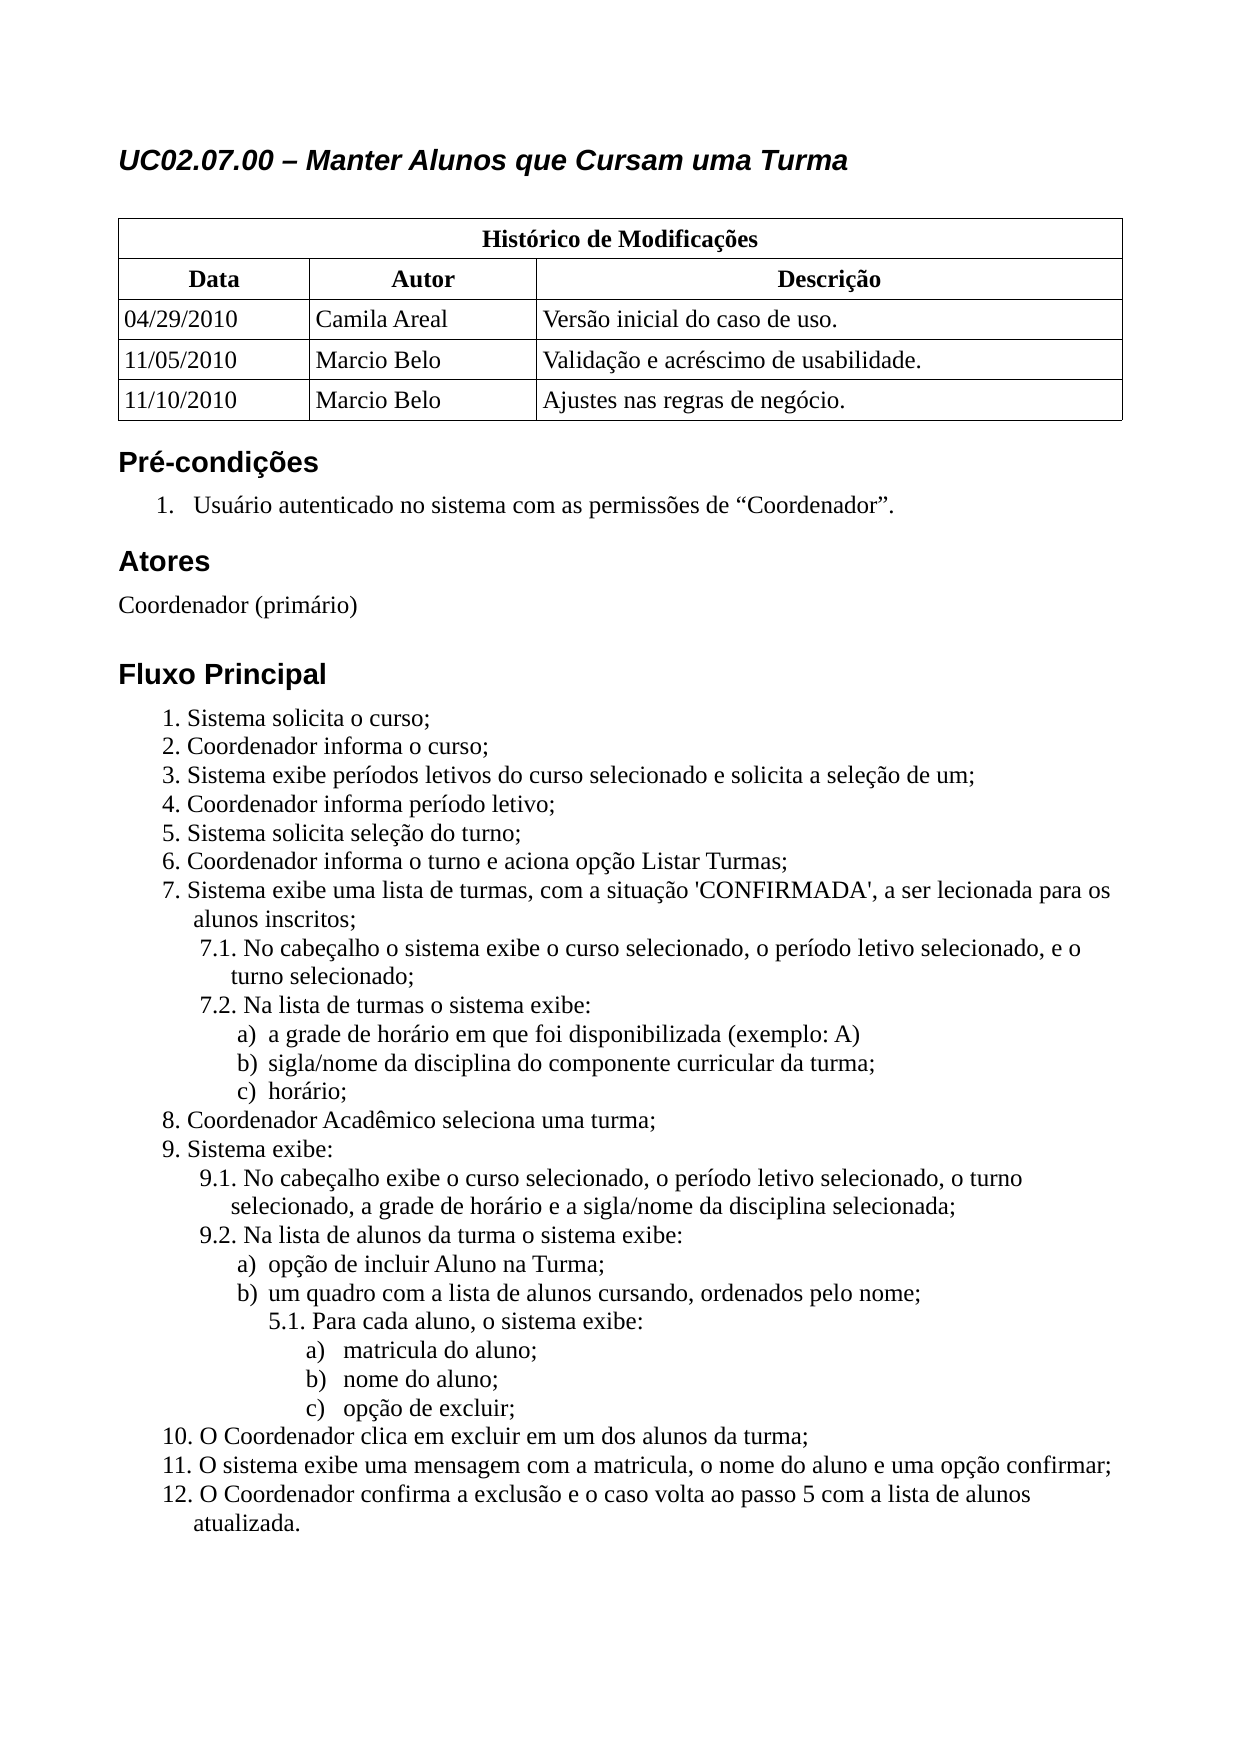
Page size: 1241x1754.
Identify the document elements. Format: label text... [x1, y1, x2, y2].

list opção de excluir; [306, 1393, 1122, 1421]
list Coordenador informa período letivo; [156, 789, 1122, 818]
list matricula do aluno; [306, 1335, 1122, 1364]
list No cabeçalho exibe o curso selecionado, o período letivo selecionado, o turno selecionado, a grade de horário e a sigla/nome da disciplina selecionada; [193, 1163, 1122, 1220]
list opção de incluir Aluno na Turma; [231, 1249, 1122, 1278]
subtitle UC02.07.00 – Manter Alunos que Cursam uma Turma [118, 143, 1122, 177]
table_cell Versão inicial do caso de uso. [537, 300, 1122, 339]
list nome do aluno; [306, 1364, 1122, 1393]
table_cell Camila Areal [310, 300, 536, 339]
table_cell Validação e acréscimo de usabilidade. [537, 340, 1122, 379]
text Coordenador (primário) [118, 590, 1122, 619]
table_cell Ajustes nas regras de negócio. [537, 380, 1122, 419]
table_header Histórico de Modificações [119, 219, 1122, 258]
list Na lista de turmas o sistema exibe: [193, 990, 1122, 1019]
table_cell Autor [310, 259, 536, 298]
list Coordenador informa o turno e aciona opção Listar Turmas; [156, 846, 1122, 875]
table_cell 29/04/2010 [119, 300, 309, 339]
subtitle Atores [118, 544, 1122, 578]
list horário; [231, 1076, 1122, 1105]
list Coordenador Acadêmico seleciona uma turma; [156, 1105, 1122, 1134]
list Sistema exibe uma lista de turmas, com a situação 'CONFIRMADA', a ser lecionada para os alunos inscritos; [156, 875, 1122, 933]
list Sistema solicita seleção do turno; [156, 818, 1122, 846]
list O Coordenador clica em excluir em um dos alunos da turma; [156, 1421, 1122, 1450]
list Sistema exibe períodos letivos do curso selecionado e solicita a seleção de um; [156, 760, 1122, 789]
list Sistema solicita o curso; [156, 703, 1122, 731]
list Coordenador informa o curso; [156, 731, 1122, 760]
subtitle Fluxo Principal [118, 657, 1122, 690]
subtitle Pré-condições [118, 444, 1122, 478]
table_cell Marcio Belo [310, 340, 536, 379]
list No cabeçalho o sistema exibe o curso selecionado, o período letivo selecionado, e o turno selecionado; [193, 933, 1122, 990]
table_cell Descrição [537, 259, 1122, 298]
table_cell 05/11/2010 [119, 340, 309, 379]
list Na lista de alunos da turma o sistema exibe: [193, 1220, 1122, 1249]
list um quadro com a lista de alunos cursando, ordenados pelo nome; 5.1. Para cada aluno, o sistema exibe: [231, 1278, 1122, 1335]
list O Coordenador confirma a exclusão e o caso volta ao passo 5 com a lista de alunos atualizada. [156, 1479, 1122, 1536]
list sigla/nome da disciplina do componente curricular da turma; [231, 1048, 1122, 1076]
list Sistema exibe: [156, 1134, 1122, 1163]
list a grade de horário em que foi disponibilizada (exemplo: A) [231, 1019, 1122, 1048]
table_cell Data [119, 259, 309, 298]
table_cell 10/11/2010 [119, 380, 309, 419]
list Usuário autenticado no sistema com as permissões de “Coordenador”. [156, 491, 1122, 519]
table_cell Marcio Belo [310, 380, 536, 419]
list O sistema exibe uma mensagem com a matricula, o nome do aluno e uma opção confirmar; [156, 1450, 1122, 1479]
